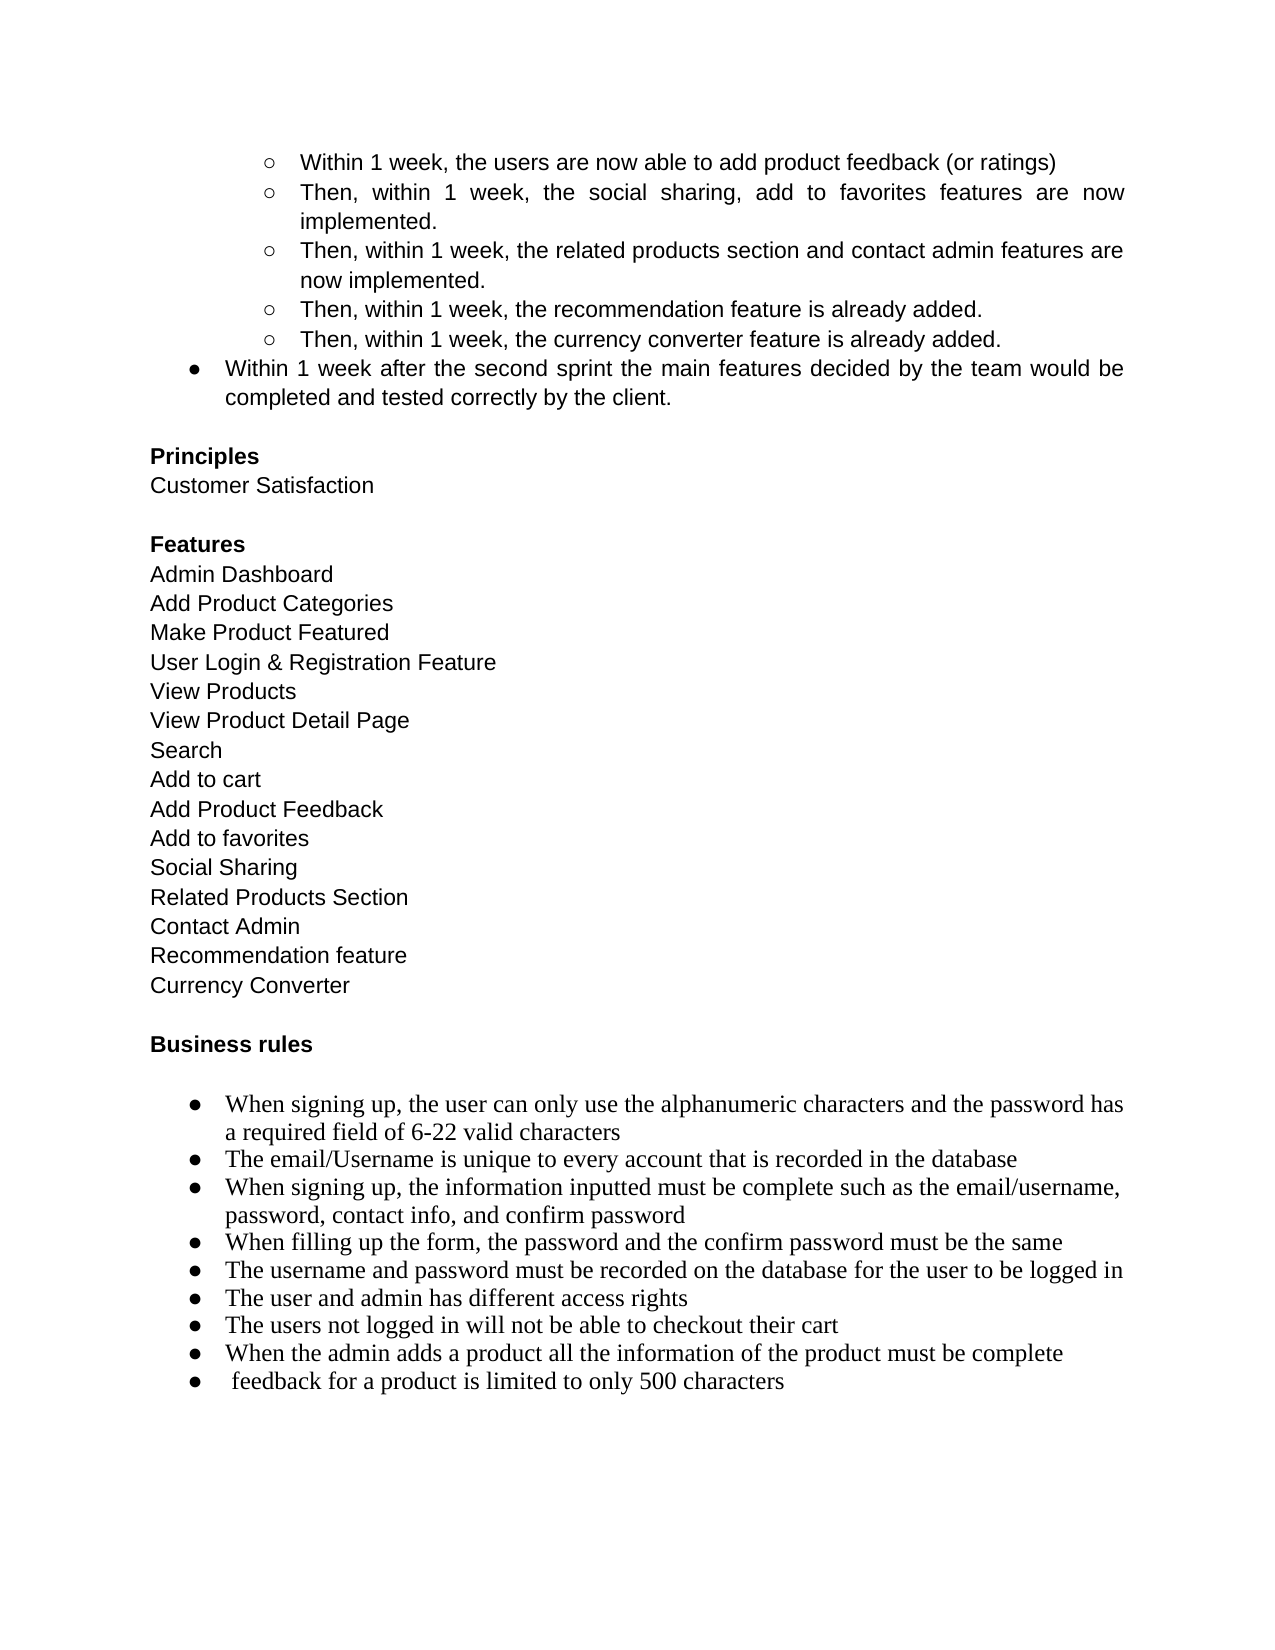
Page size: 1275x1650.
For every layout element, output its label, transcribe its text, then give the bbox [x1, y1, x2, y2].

text Admin Dashboard [150, 561, 1125, 587]
list Then, within 1 week, the recommendation feature is already added. [262, 297, 1125, 322]
text Related Products Section [150, 884, 1125, 910]
text View Product Detail Page [150, 708, 1125, 734]
list When filling up the form, the password and the confirm password must be the same [187, 1228, 1125, 1256]
text Currency Converter [150, 972, 1125, 998]
text Business rules [150, 1031, 1125, 1057]
text Features [150, 532, 1125, 557]
list Within 1 week after the second sprint the main features decided by the team would be completed and tested correctly by the client. [187, 356, 1125, 411]
list The users not logged in will not be able to checkout their cart [187, 1312, 1125, 1339]
text Principles [150, 444, 1125, 469]
text Social Sharing [150, 855, 1125, 881]
text View Products [150, 679, 1125, 704]
list Then, within 1 week, the social sharing, add to favorites features are now implemented. [262, 179, 1125, 234]
text Customer Satisfaction [150, 473, 1125, 499]
list Within 1 week, the users are now able to add product feedback (or ratings) [262, 150, 1125, 176]
list feedback for a product is limited to only 500 characters [187, 1367, 1125, 1395]
text User Login & Registration Feature [150, 649, 1125, 675]
text Add Product Categories [150, 591, 1125, 616]
text Add to cart [150, 767, 1125, 792]
list The username and password must be recorded on the database for the user to be logged in [187, 1256, 1125, 1284]
text Add to favorites [150, 826, 1125, 851]
text Search [150, 737, 1125, 763]
list The email/Username is unique to every account that is recorded in the database [187, 1145, 1125, 1173]
text Contact Admin [150, 914, 1125, 939]
list Then, within 1 week, the related products section and contact admin features are now implemented. [262, 238, 1125, 293]
text Make Product Featured [150, 620, 1125, 646]
list When signing up, the user can only use the alphanumeric characters and the password has a required field of 6-22 valid characters [187, 1090, 1125, 1145]
text Recommendation feature [150, 943, 1125, 969]
list When the admin adds a product all the information of the product must be complete [187, 1339, 1125, 1367]
list When signing up, the information inputted must be complete such as the email/username, password, contact info, and confirm password [187, 1173, 1125, 1228]
text Add Product Feedback [150, 796, 1125, 822]
list The user and admin has different access rights [187, 1284, 1125, 1312]
list Then, within 1 week, the currency converter feature is already added. [262, 326, 1125, 352]
